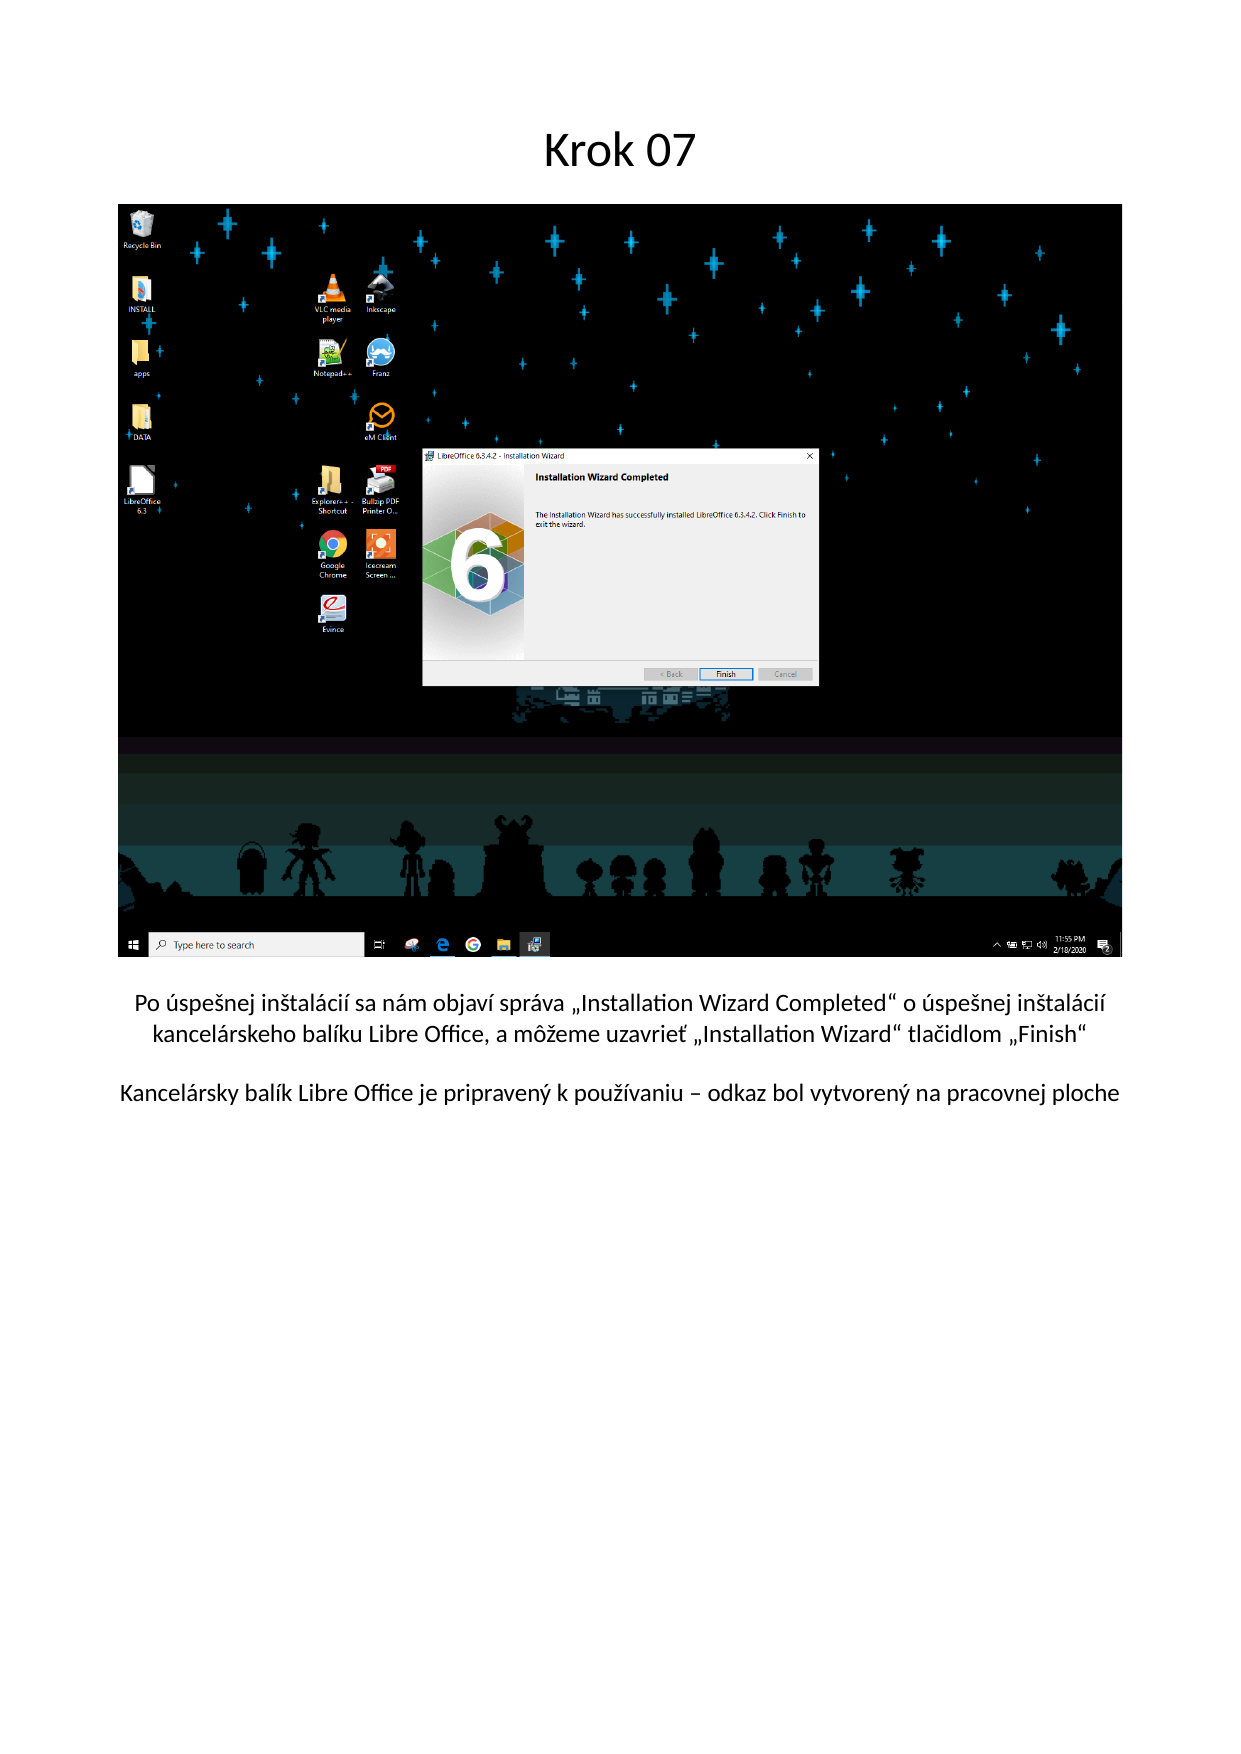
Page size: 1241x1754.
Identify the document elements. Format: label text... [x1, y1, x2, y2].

text Krok 07 [118, 118, 1122, 179]
picture [118, 204, 1123, 957]
text Kancelársky balík Libre Office je pripravený k používaniu – odkaz bol vytvorený na pracovnej ploche [118, 1077, 1122, 1108]
text Po úspešnej inštalácií sa nám objaví správa „Installation Wizard Completed“ o úspešnej inštalácií kancelárskeho balíku Libre Office, a môžeme uzavrieť „Installation Wizard“ tlačidlom „Finish“ [118, 988, 1122, 1049]
